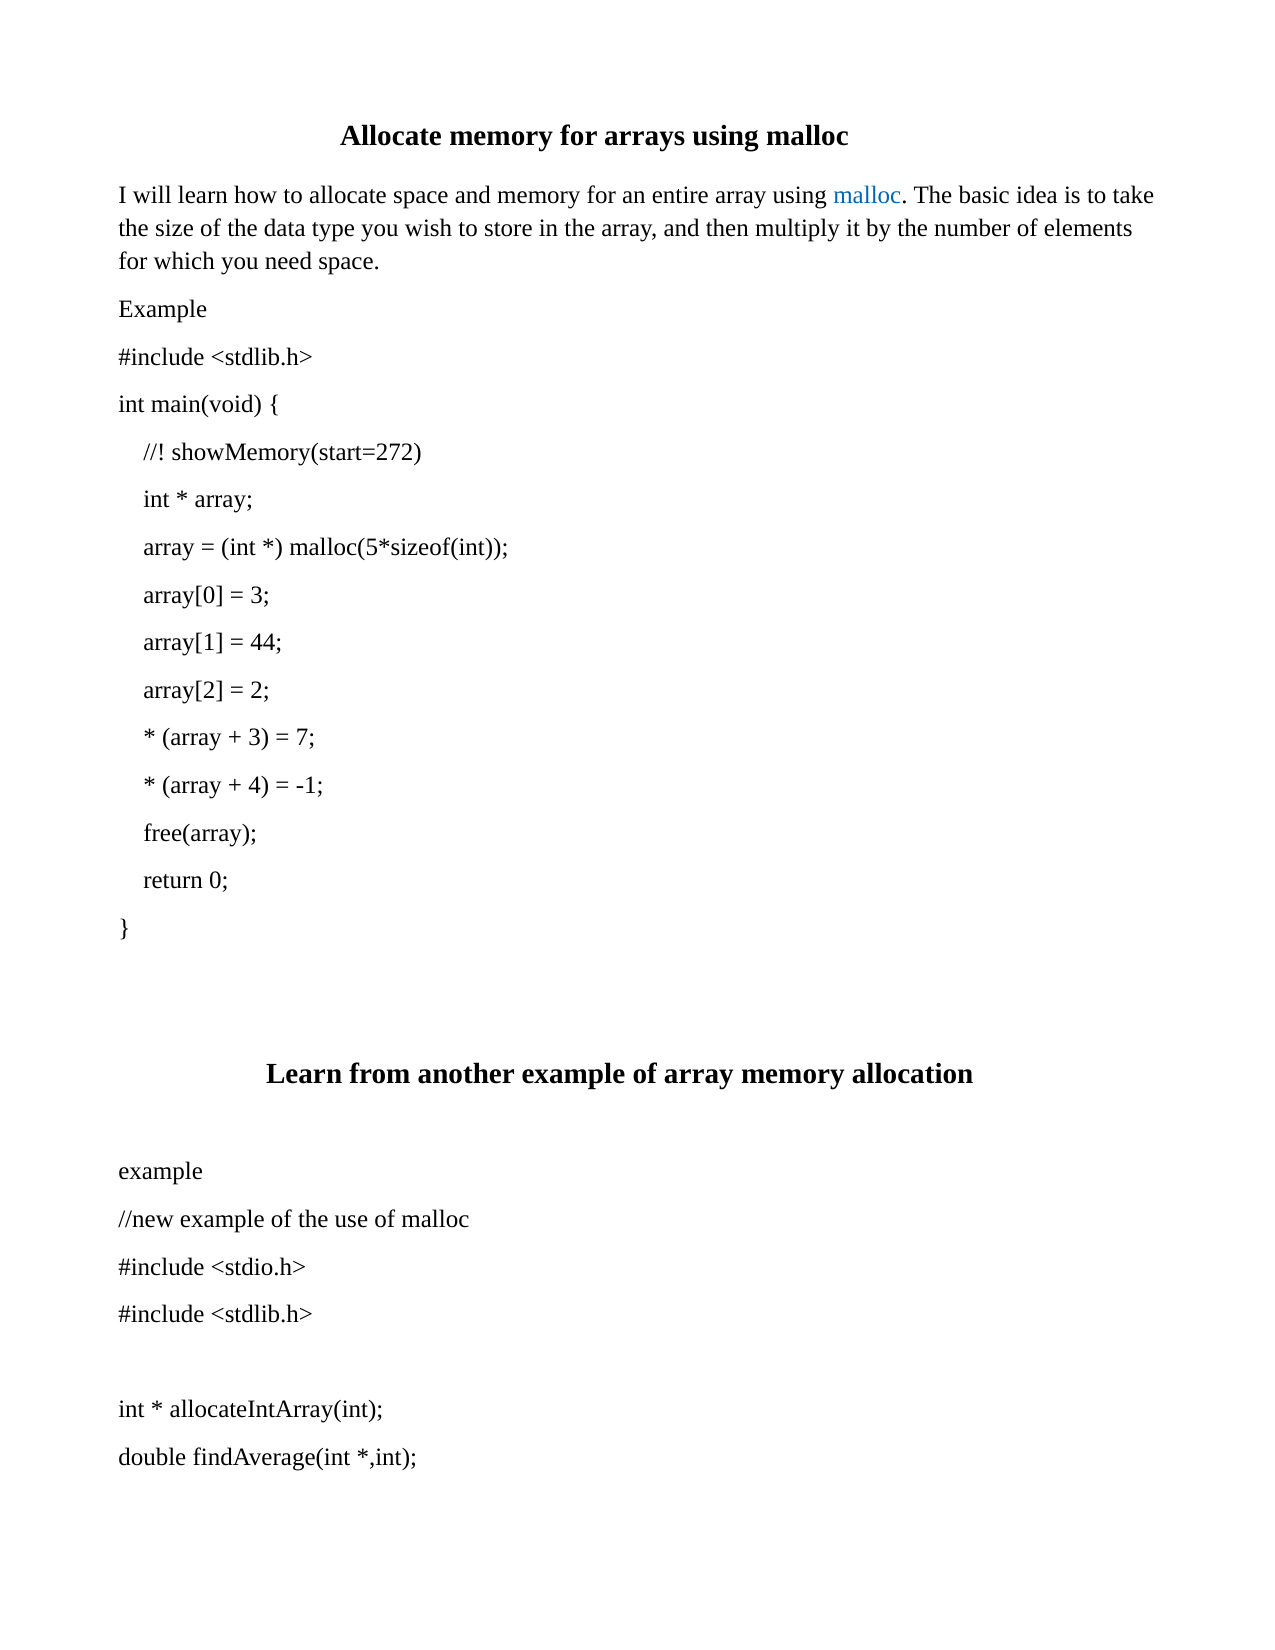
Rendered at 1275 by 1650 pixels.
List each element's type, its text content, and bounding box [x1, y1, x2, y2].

text int * array; [118, 484, 1157, 513]
text * (array + 3) = 7; [118, 722, 1157, 751]
text array[2] = 2; [118, 675, 1157, 704]
text Learn from another example of array memory allocation [266, 1056, 1157, 1089]
text #include <stdlib.h> [118, 1299, 1157, 1328]
text double findAverage(int *,int); [118, 1442, 1157, 1471]
text //new example of the use of malloc [118, 1204, 1157, 1233]
text free(array); [118, 818, 1157, 846]
text #include <stdlib.h> [118, 342, 1157, 370]
text * (array + 4) = -1; [118, 770, 1157, 799]
text array[1] = 44; [118, 627, 1157, 656]
text //! showMemory(start=272) [118, 437, 1157, 466]
text I will learn how to allocate space and memory for an entire array using malloc. The basic idea is to take the size of the data type you wish to store in the array, and then multiply it by the number of elements for which you need space. [118, 180, 1157, 275]
text int main(void) { [118, 389, 1157, 418]
text return 0; [118, 865, 1157, 894]
text array[0] = 3; [118, 580, 1157, 608]
text array = (int *) malloc(5*sizeof(int)); [118, 532, 1157, 561]
text example [118, 1156, 1157, 1185]
text Allocate memory for arrays using malloc [340, 118, 1157, 152]
text int * allocateIntArray(int); [118, 1394, 1157, 1423]
text Example [118, 294, 1157, 323]
text #include <stdio.h> [118, 1252, 1157, 1280]
text } [118, 913, 1157, 942]
